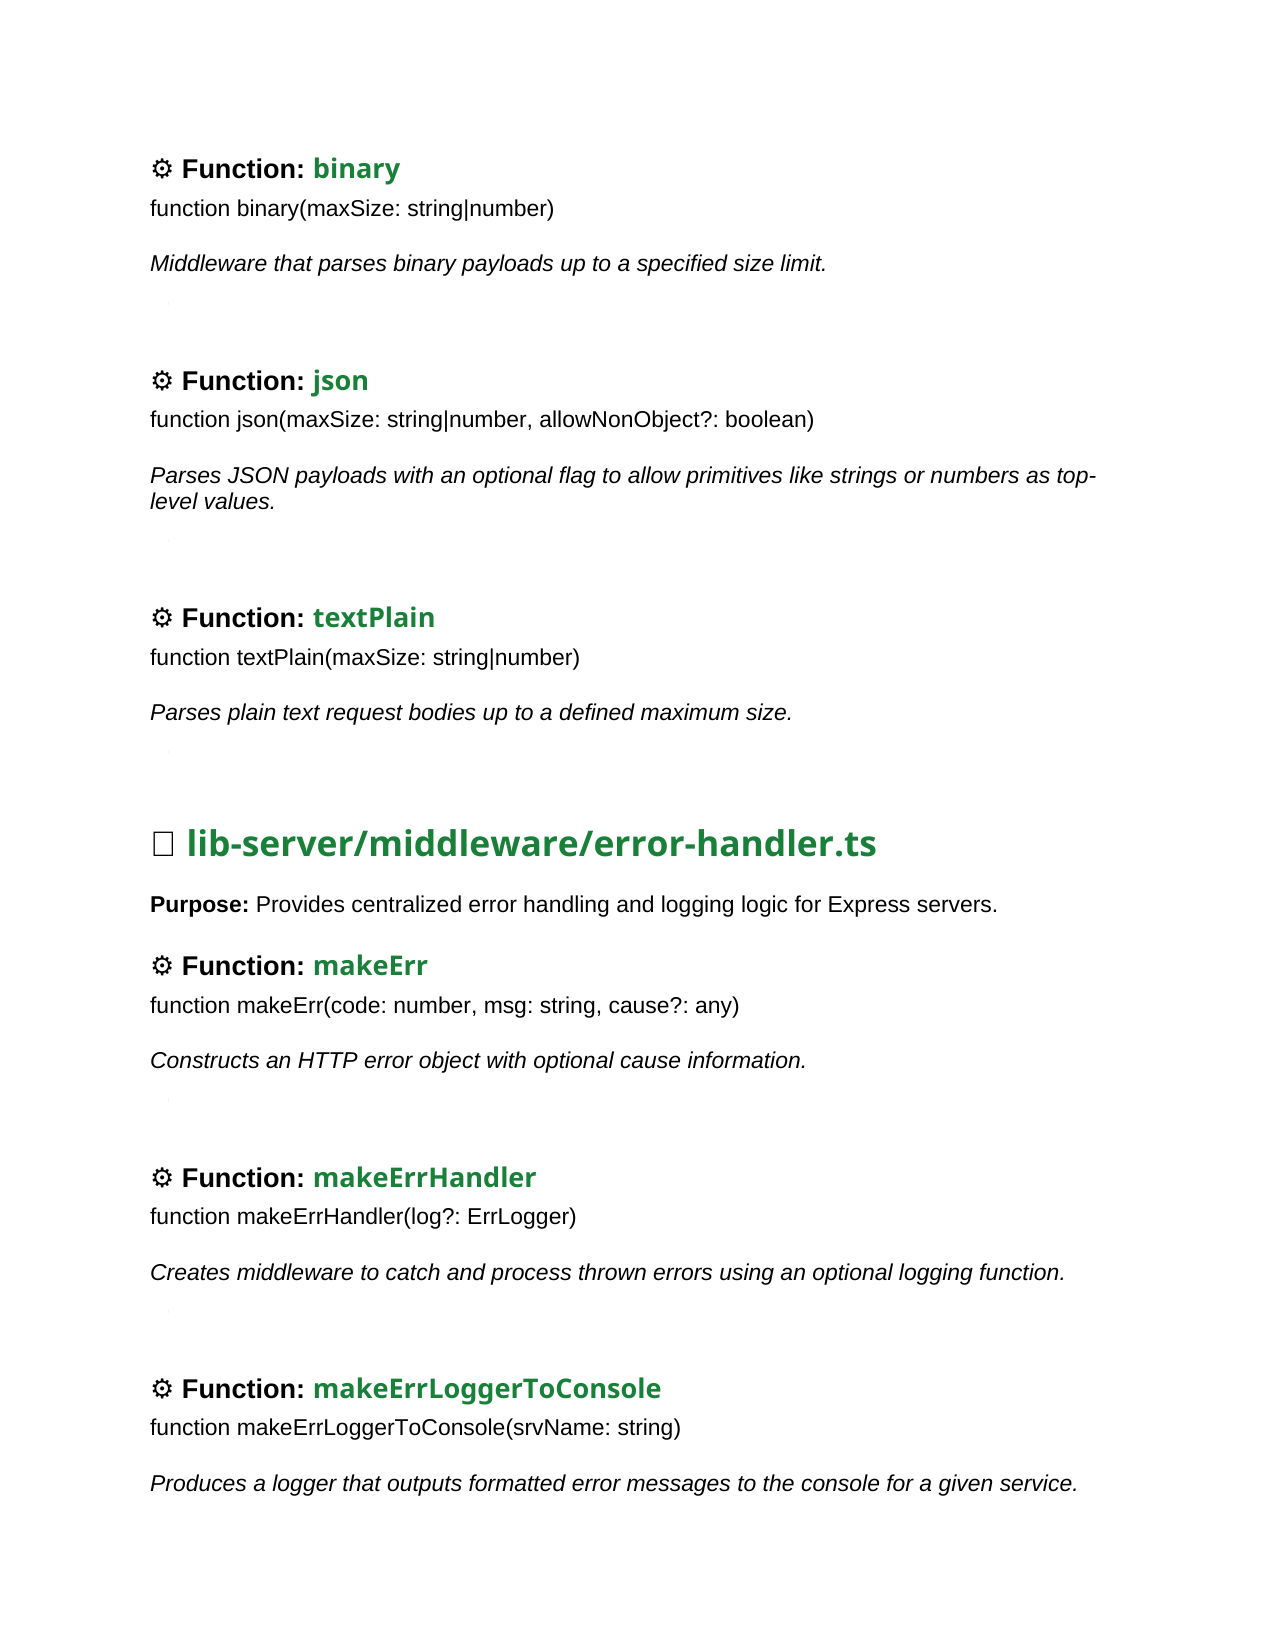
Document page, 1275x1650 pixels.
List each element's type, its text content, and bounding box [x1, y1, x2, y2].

text Constructs an HTTP error object with optional cause information. [150, 1047, 1125, 1074]
text Creates middleware to catch and process thrown errors using an optional logging function. [150, 1258, 1125, 1285]
text Parses plain text request bodies up to a defined maximum size. [150, 699, 1125, 725]
text Parses JSON payloads with an optional flag to allow primitives like strings or numbers as top-level values. [150, 462, 1125, 514]
text function binary(maxSize: string|number) [150, 195, 1125, 222]
subtitle 📄 lib-server/middleware/error-handler.ts [150, 818, 1125, 866]
subtitle ⚙️ Function: textPlain [150, 599, 1125, 636]
text function json(maxSize: string|number, allowNonObject?: boolean) [150, 406, 1125, 433]
text Middleware that parses binary payloads up to a specified size limit. [150, 250, 1125, 277]
text function makeErr(code: number, msg: string, cause?: any) [150, 992, 1125, 1018]
subtitle ⚙️ Function: makeErrHandler [150, 1158, 1125, 1195]
text Produces a logger that outputs formatted error messages to the console for a given service. [150, 1469, 1125, 1496]
text function textPlain(maxSize: string|number) [150, 644, 1125, 670]
text function makeErrLoggerToConsole(srvName: string) [150, 1414, 1125, 1441]
subtitle ⚙️ Function: binary [150, 150, 1125, 187]
subtitle ⚙️ Function: makeErr [150, 947, 1125, 984]
subtitle ⚙️ Function: makeErrLoggerToConsole [150, 1369, 1125, 1406]
text Purpose: Provides centralized error handling and logging logic for Express servers. [150, 891, 1125, 918]
text function makeErrHandler(log?: ErrLogger) [150, 1203, 1125, 1229]
subtitle ⚙️ Function: json [150, 361, 1125, 398]
